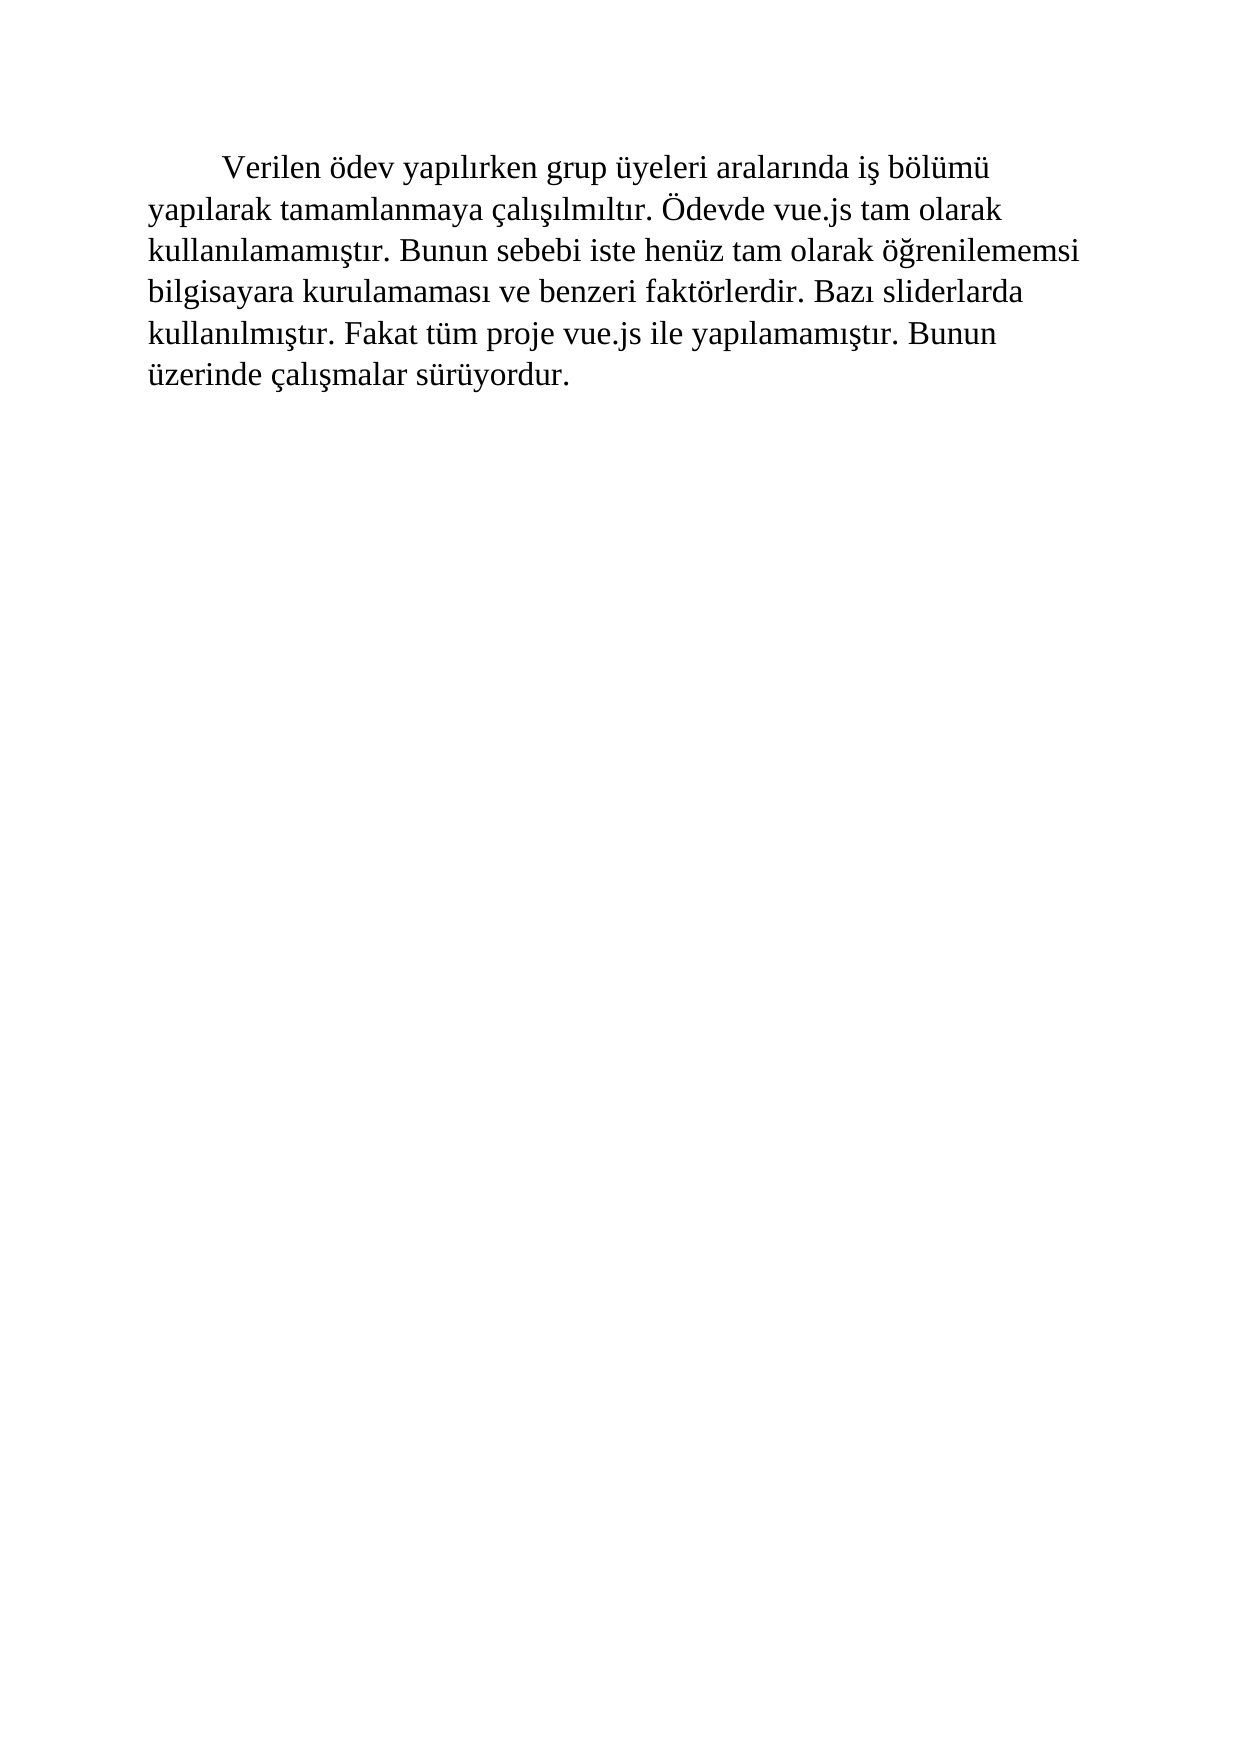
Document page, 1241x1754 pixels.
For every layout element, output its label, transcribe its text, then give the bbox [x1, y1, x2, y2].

text Verilen ödev yapılırken grup üyeleri aralarında iş bölümü yapılarak tamamlanmaya çalışılmıltır. Ödevde vue.js tam olarak kullanılamamıştır. Bunun sebebi iste henüz tam olarak öğrenilememsi bilgisayara kurulamaması ve benzeri faktörlerdir. Bazı sliderlarda kullanılmıştır. Fakat tüm proje vue.js ile yapılamamıştır. Bunun üzerinde çalışmalar sürüyordur. [148, 148, 1093, 393]
